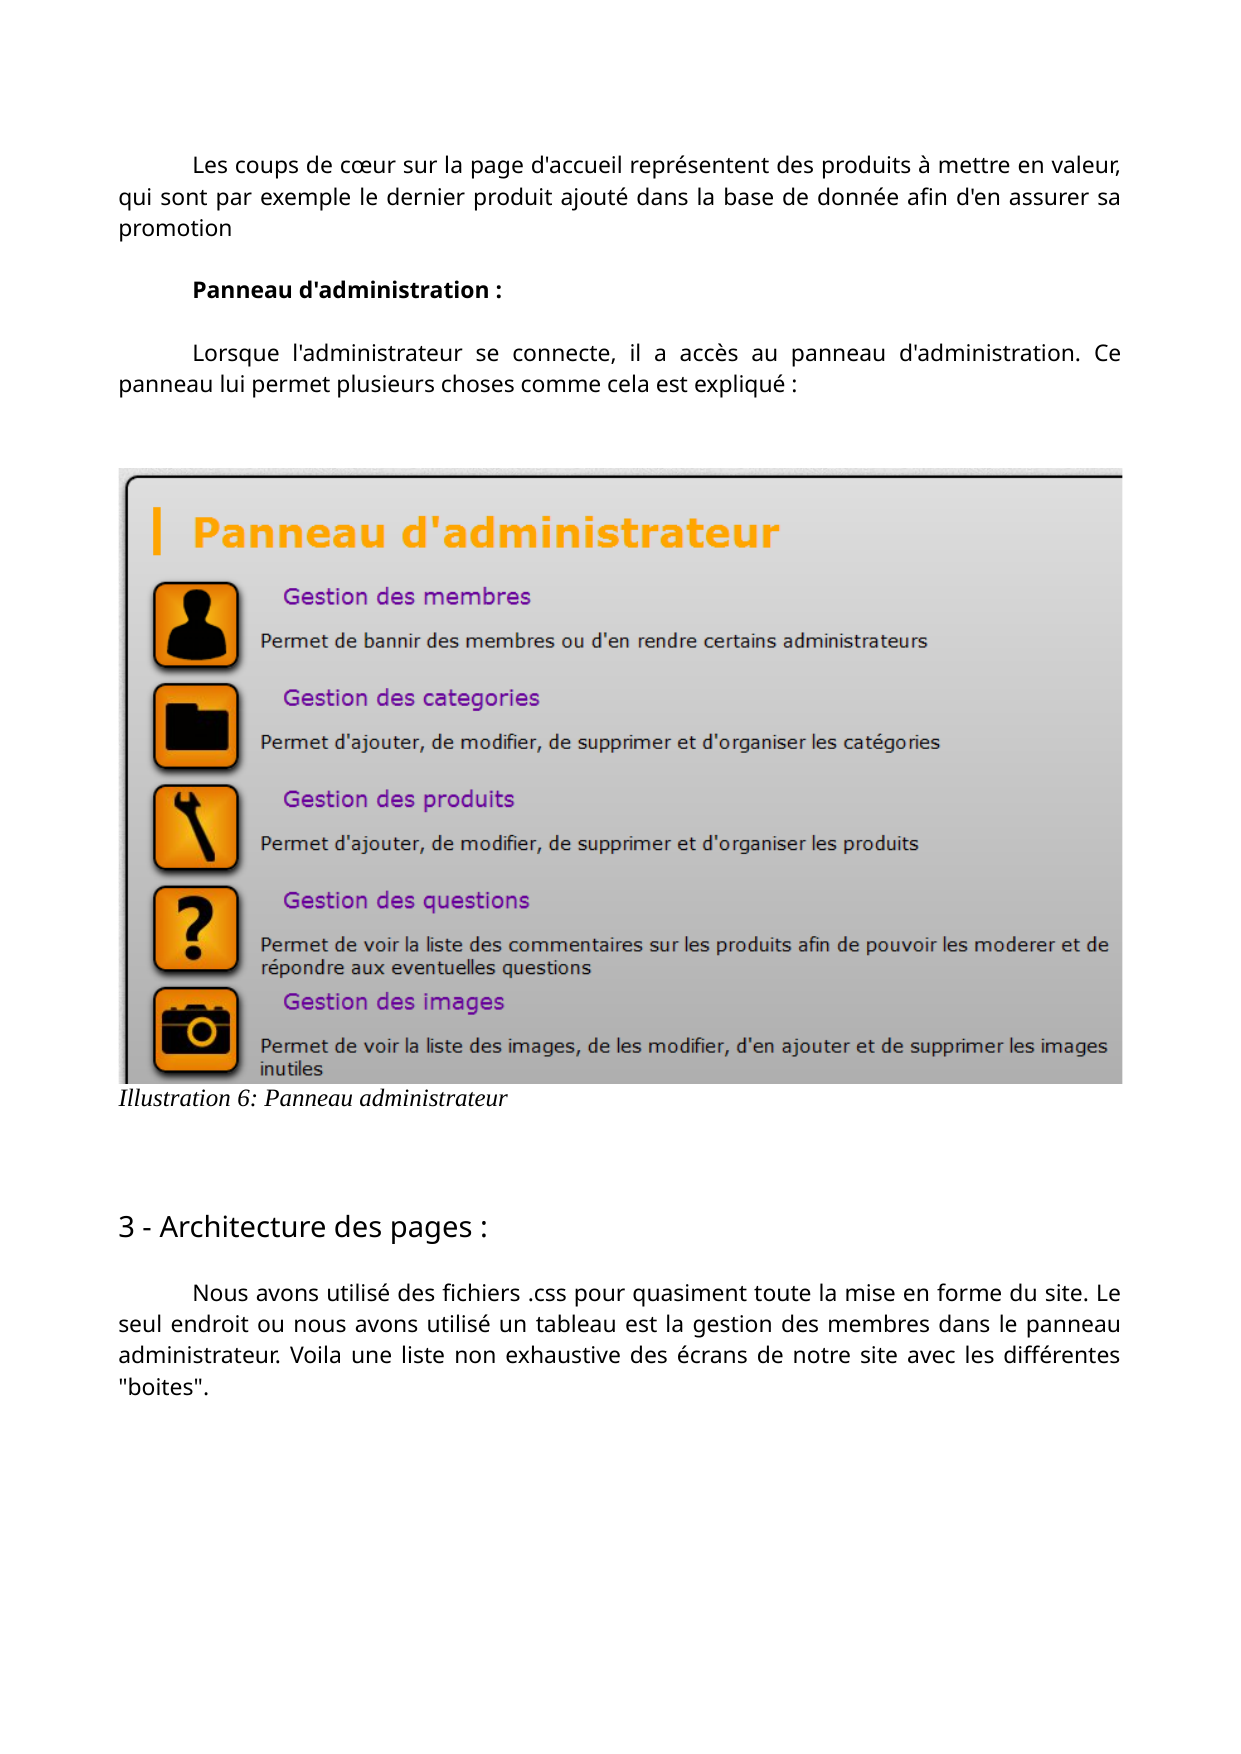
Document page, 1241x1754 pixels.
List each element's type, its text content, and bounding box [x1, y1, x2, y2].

text Les coups de cœur sur la page d'accueil représentent des produits à mettre en valeur, qui sont par exemple le dernier produit ajouté dans la base de donnée afin d'en assurer sa promotion [118, 149, 1122, 243]
text 3 - Architecture des pages : [118, 1206, 1122, 1246]
text Illustration 6: Panneau administrateur [118, 1084, 1122, 1112]
text Panneau d'administration : [118, 274, 1122, 306]
text Lorsque l'administrateur se connecte, il a accès au panneau d'administration. Ce panneau lui permet plusieurs choses comme cela est expliqué : [118, 337, 1122, 399]
text Nous avons utilisé des fichiers .css pour quasiment toute la mise en forme du site. Le seul endroit ou nous avons utilisé un tableau est la gestion des membres dans le panneau administrateur. Voila une liste non exhaustive des écrans de notre site avec les différentes "boites". [118, 1277, 1122, 1402]
